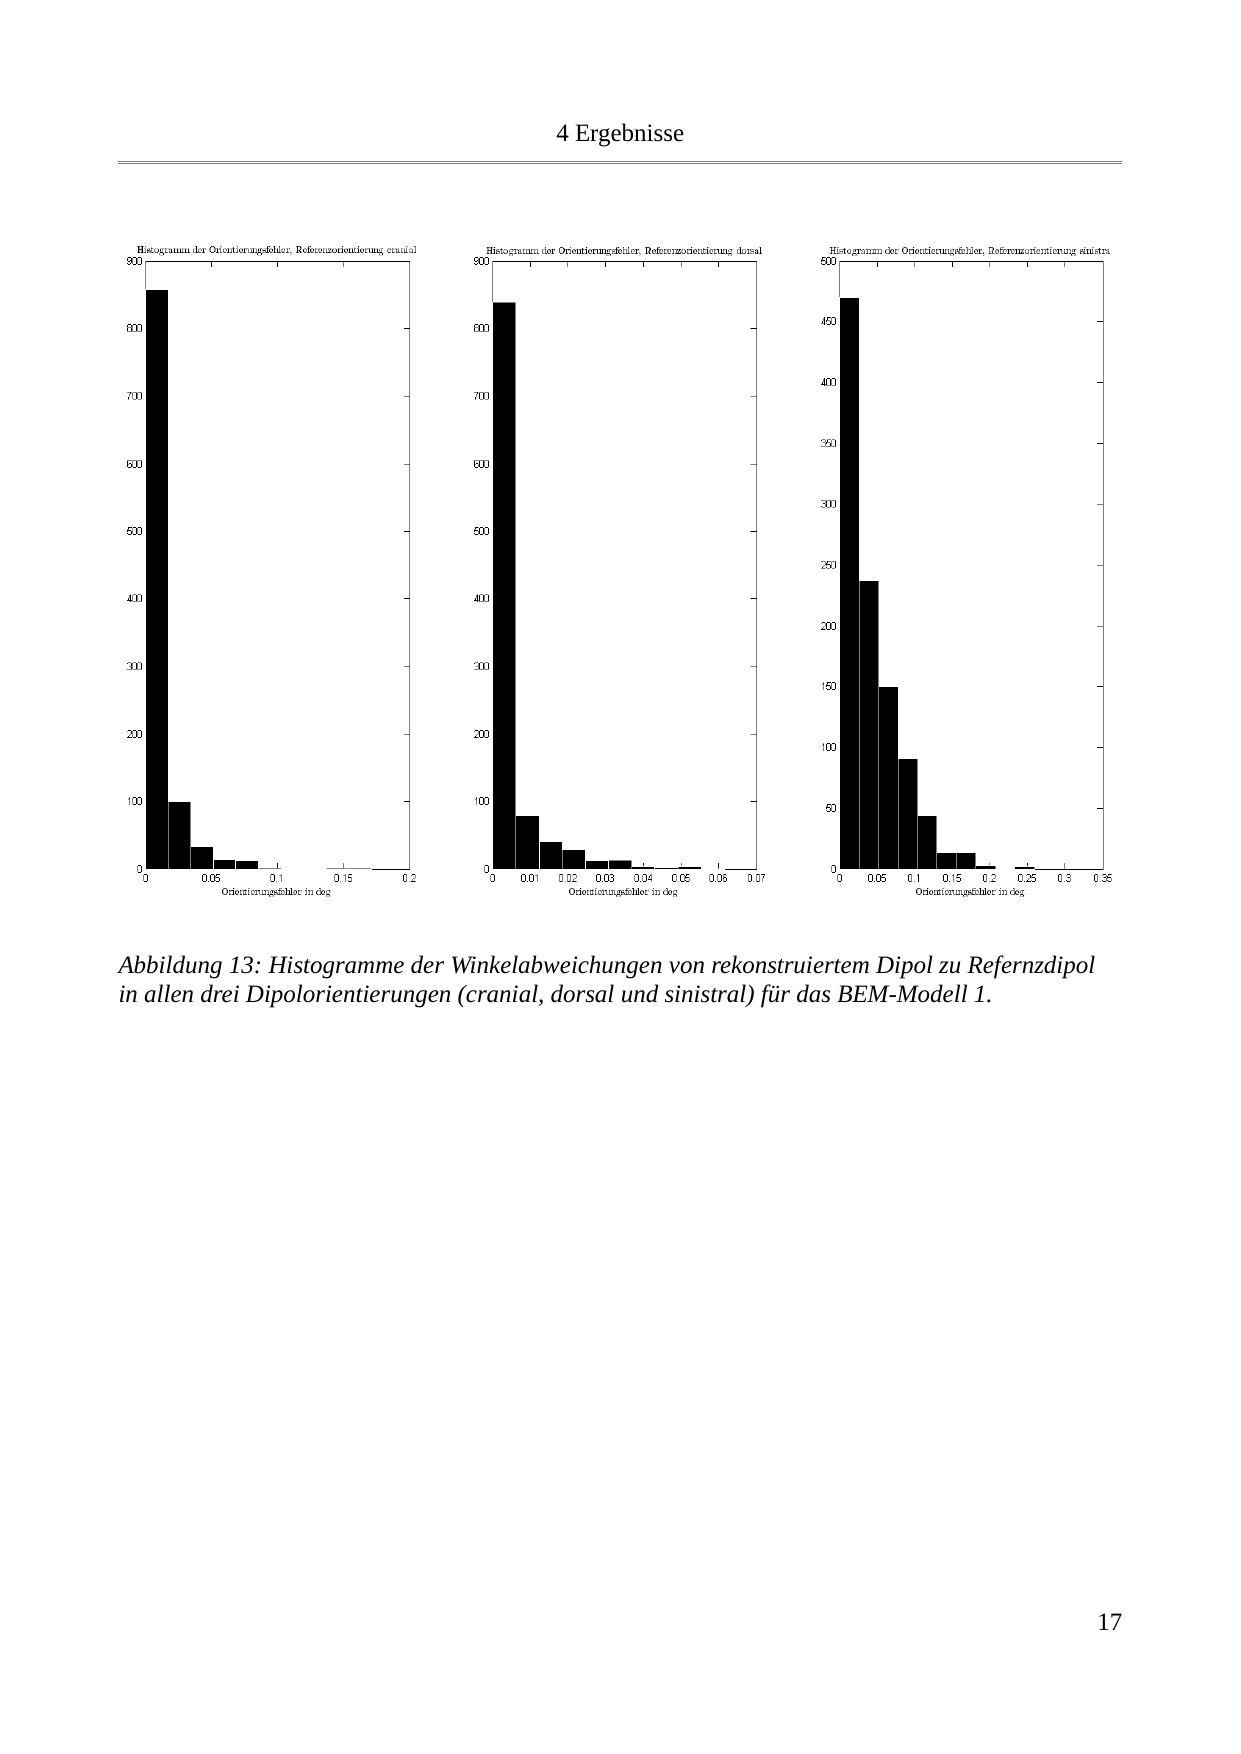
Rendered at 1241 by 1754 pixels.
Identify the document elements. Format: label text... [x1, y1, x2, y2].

picture [118, 205, 1122, 951]
text Abbildung 13: Histogramme der Winkelabweichungen von rekonstruiertem Dipol zu Refernzdipol in allen drei Dipolorientierungen (cranial, dorsal und sinistral) für das BEM-Modell 1. [118, 951, 1122, 1008]
